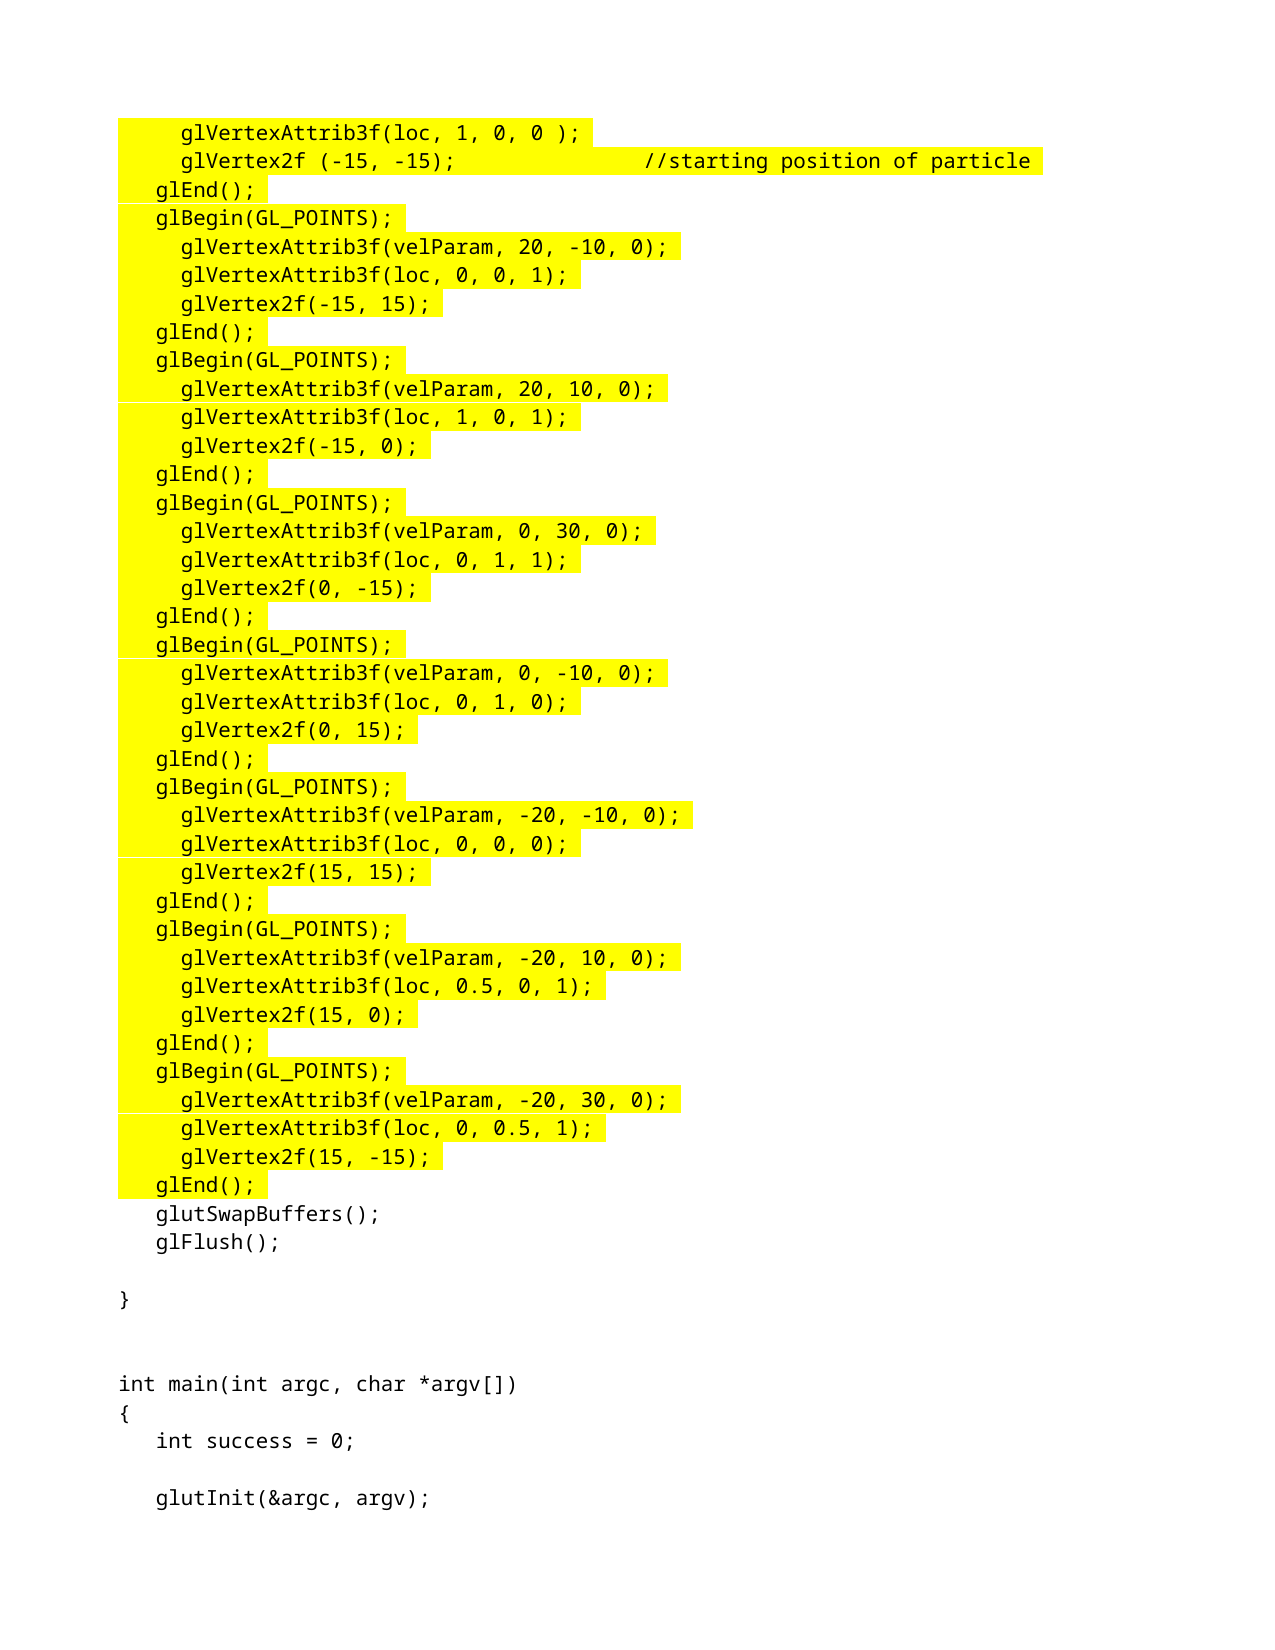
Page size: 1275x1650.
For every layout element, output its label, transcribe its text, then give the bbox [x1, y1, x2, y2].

text glVertexAttrib3f(velParam, 20, -10, 0); [118, 232, 1157, 260]
text glEnd(); [118, 459, 1157, 488]
text glVertexAttrib3f(loc, 0, 1, 0); [118, 687, 1157, 715]
text glVertex2f(15, 0); [118, 1000, 1157, 1028]
text glVertexAttrib3f(loc, 0.5, 0, 1); [118, 971, 1157, 1000]
text glVertex2f(-15, 15); [118, 289, 1157, 317]
text glBegin(GL_POINTS); [118, 1057, 1157, 1085]
text glEnd(); [118, 886, 1157, 914]
text glVertexAttrib3f(velParam, 0, 30, 0); [118, 516, 1157, 545]
text glBegin(GL_POINTS); [118, 203, 1157, 232]
text glVertexAttrib3f(velParam, -20, 10, 0); [118, 943, 1157, 971]
text glVertexAttrib3f(loc, 1, 0, 1); [118, 402, 1157, 431]
text glVertex2f(0, 15); [118, 715, 1157, 744]
text glEnd(); [118, 1028, 1157, 1057]
text glEnd(); [118, 1170, 1157, 1199]
text glVertexAttrib3f(loc, 1, 0, 0 ); [118, 118, 1157, 147]
text glVertexAttrib3f(velParam, 0, -10, 0); [118, 658, 1157, 687]
text glEnd(); [118, 744, 1157, 772]
text int success = 0; [118, 1426, 1157, 1455]
text glVertexAttrib3f(loc, 0, 0.5, 1); [118, 1113, 1157, 1142]
text glVertexAttrib3f(velParam, -20, -10, 0); [118, 801, 1157, 829]
text glVertexAttrib3f(loc, 0, 0, 0); [118, 829, 1157, 857]
text glVertex2f(0, -15); [118, 573, 1157, 602]
text glVertexAttrib3f(velParam, -20, 30, 0); [118, 1085, 1157, 1113]
text glVertex2f(15, -15); [118, 1142, 1157, 1170]
text glVertex2f (-15, -15); //starting position of particle [118, 147, 1157, 175]
text glEnd(); [118, 602, 1157, 630]
text glVertex2f(15, 15); [118, 857, 1157, 886]
text glBegin(GL_POINTS); [118, 630, 1157, 658]
text glVertex2f(-15, 0); [118, 431, 1157, 459]
text glVertexAttrib3f(loc, 0, 1, 1); [118, 545, 1157, 573]
text glFlush(); [118, 1227, 1157, 1256]
text glBegin(GL_POINTS); [118, 914, 1157, 943]
text glBegin(GL_POINTS); [118, 772, 1157, 801]
text int main(int argc, char *argv[]) [118, 1369, 1157, 1398]
text } [118, 1284, 1157, 1312]
text glutSwapBuffers(); [118, 1199, 1157, 1227]
text { [118, 1398, 1157, 1426]
text glEnd(); [118, 317, 1157, 346]
text glBegin(GL_POINTS); [118, 488, 1157, 516]
text glBegin(GL_POINTS); [118, 346, 1157, 374]
text glEnd(); [118, 175, 1157, 203]
text glutInit(&argc, argv); [118, 1483, 1157, 1512]
text glVertexAttrib3f(loc, 0, 0, 1); [118, 260, 1157, 289]
text glVertexAttrib3f(velParam, 20, 10, 0); [118, 374, 1157, 402]
